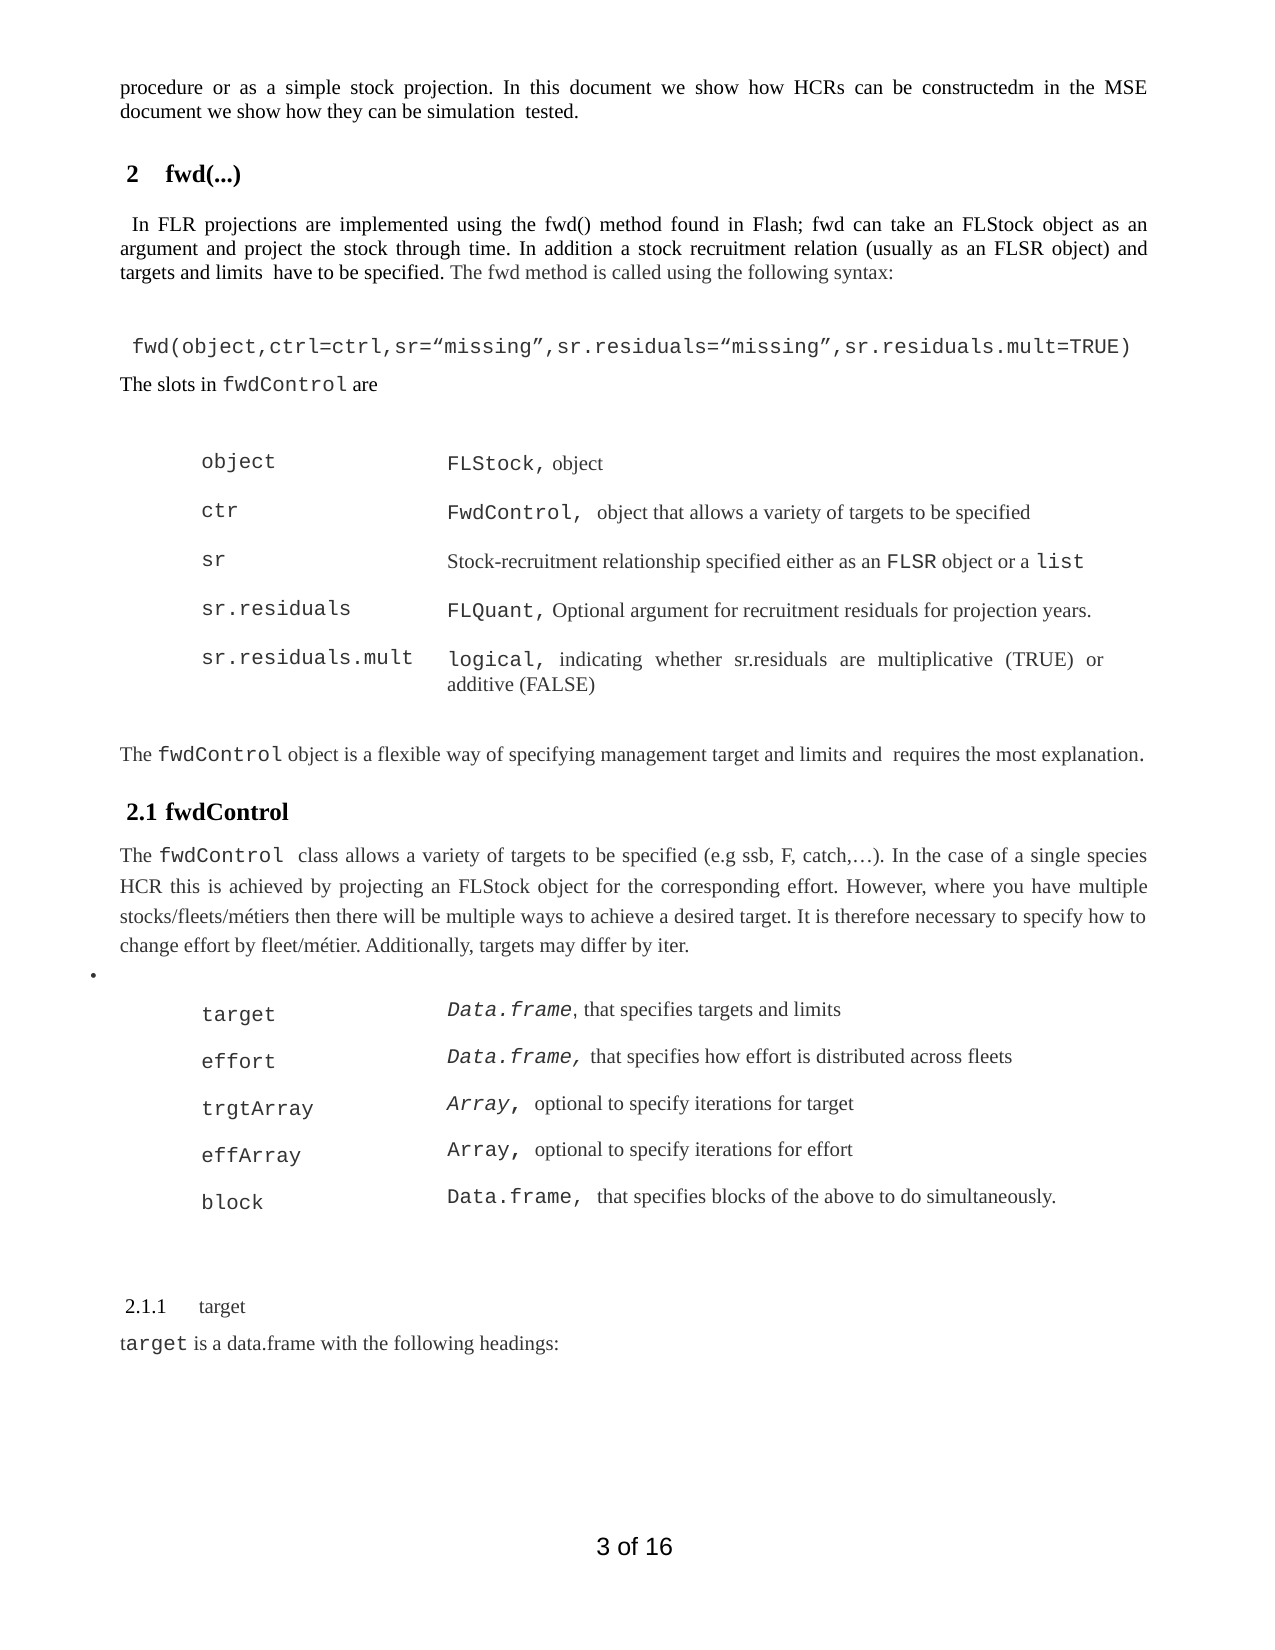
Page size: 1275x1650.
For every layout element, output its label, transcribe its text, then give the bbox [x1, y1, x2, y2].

text procedure or as a simple stock projection. In this document we show how HCRs can be constructedm in the MSE document we show how they can be simulation tested. [120, 75, 1149, 123]
table_cell logical, indicating whether sr.residuals are multiplicative (TRUE) or additive (FALSE) [441, 629, 1110, 702]
table_cell Data.frame, that specifies blocks of the above to do simultaneously. [441, 1175, 1110, 1221]
subtitle target [120, 1294, 1149, 1318]
table_cell FLQuant, Optional argument for recruitment residuals for projection years. [441, 580, 1110, 629]
table_cell ctr [184, 482, 441, 531]
table_cell trgtArray [184, 1081, 441, 1128]
list The fwdControl class allows a variety of targets to be specified (e.g ssb, F, catch,…). In the case of a single species HCR this is achieved by projecting an FLStock object for the corresponding effort. However, where you have multiple stocks/fleets/métiers then there will be multiple ways to achieve a desired target. It is therefore necessary to specify how to change effort by fleet/métier. Additionally, targets may differ by iter. [90, 838, 1149, 957]
text In FLR projections are implemented using the fwd() method found in Flash; fwd can take an FLStock object as an argument and project the stock through time. In addition a stock recruitment relation (usually as an FLSR object) and targets and limits have to be specified. The fwd method is called using the following syntax: [120, 212, 1149, 284]
table_header Data.frame, that specifies targets and limits [441, 987, 1110, 1034]
table_cell effArray [184, 1128, 441, 1174]
list The slots in fwdControl are [90, 372, 1149, 397]
subtitle fwdControl [120, 797, 1149, 826]
table_cell FwdControl, object that allows a variety of targets to be specified [441, 482, 1110, 531]
table_cell sr.residuals.mult [184, 629, 441, 702]
table_header object [184, 433, 441, 482]
table_cell Array, optional to specify iterations for effort [441, 1128, 1110, 1174]
table_cell block [184, 1175, 441, 1221]
table_header FLStock, object [441, 433, 1110, 482]
subtitle fwd(...) [120, 159, 1149, 188]
list The fwdControl object is a flexible way of specifying management target and limits and requires the most explanation. [90, 738, 1149, 768]
table_header target [184, 987, 441, 1034]
table_cell effort [184, 1034, 441, 1081]
text target is a data.frame with the following headings: [120, 1331, 1149, 1356]
text fwd(object,ctrl=ctrl,sr=“missing”,sr.residuals=“missing”,sr.residuals.mult=TRUE) [120, 336, 1149, 360]
table_cell sr [184, 531, 441, 580]
table_cell sr.residuals [184, 580, 441, 629]
table_cell Array, optional to specify iterations for target [441, 1081, 1110, 1128]
table_cell Stock-recruitment relationship specified either as an FLSR object or a list [441, 531, 1110, 580]
table_cell Data.frame, that specifies how effort is distributed across fleets [441, 1034, 1110, 1081]
